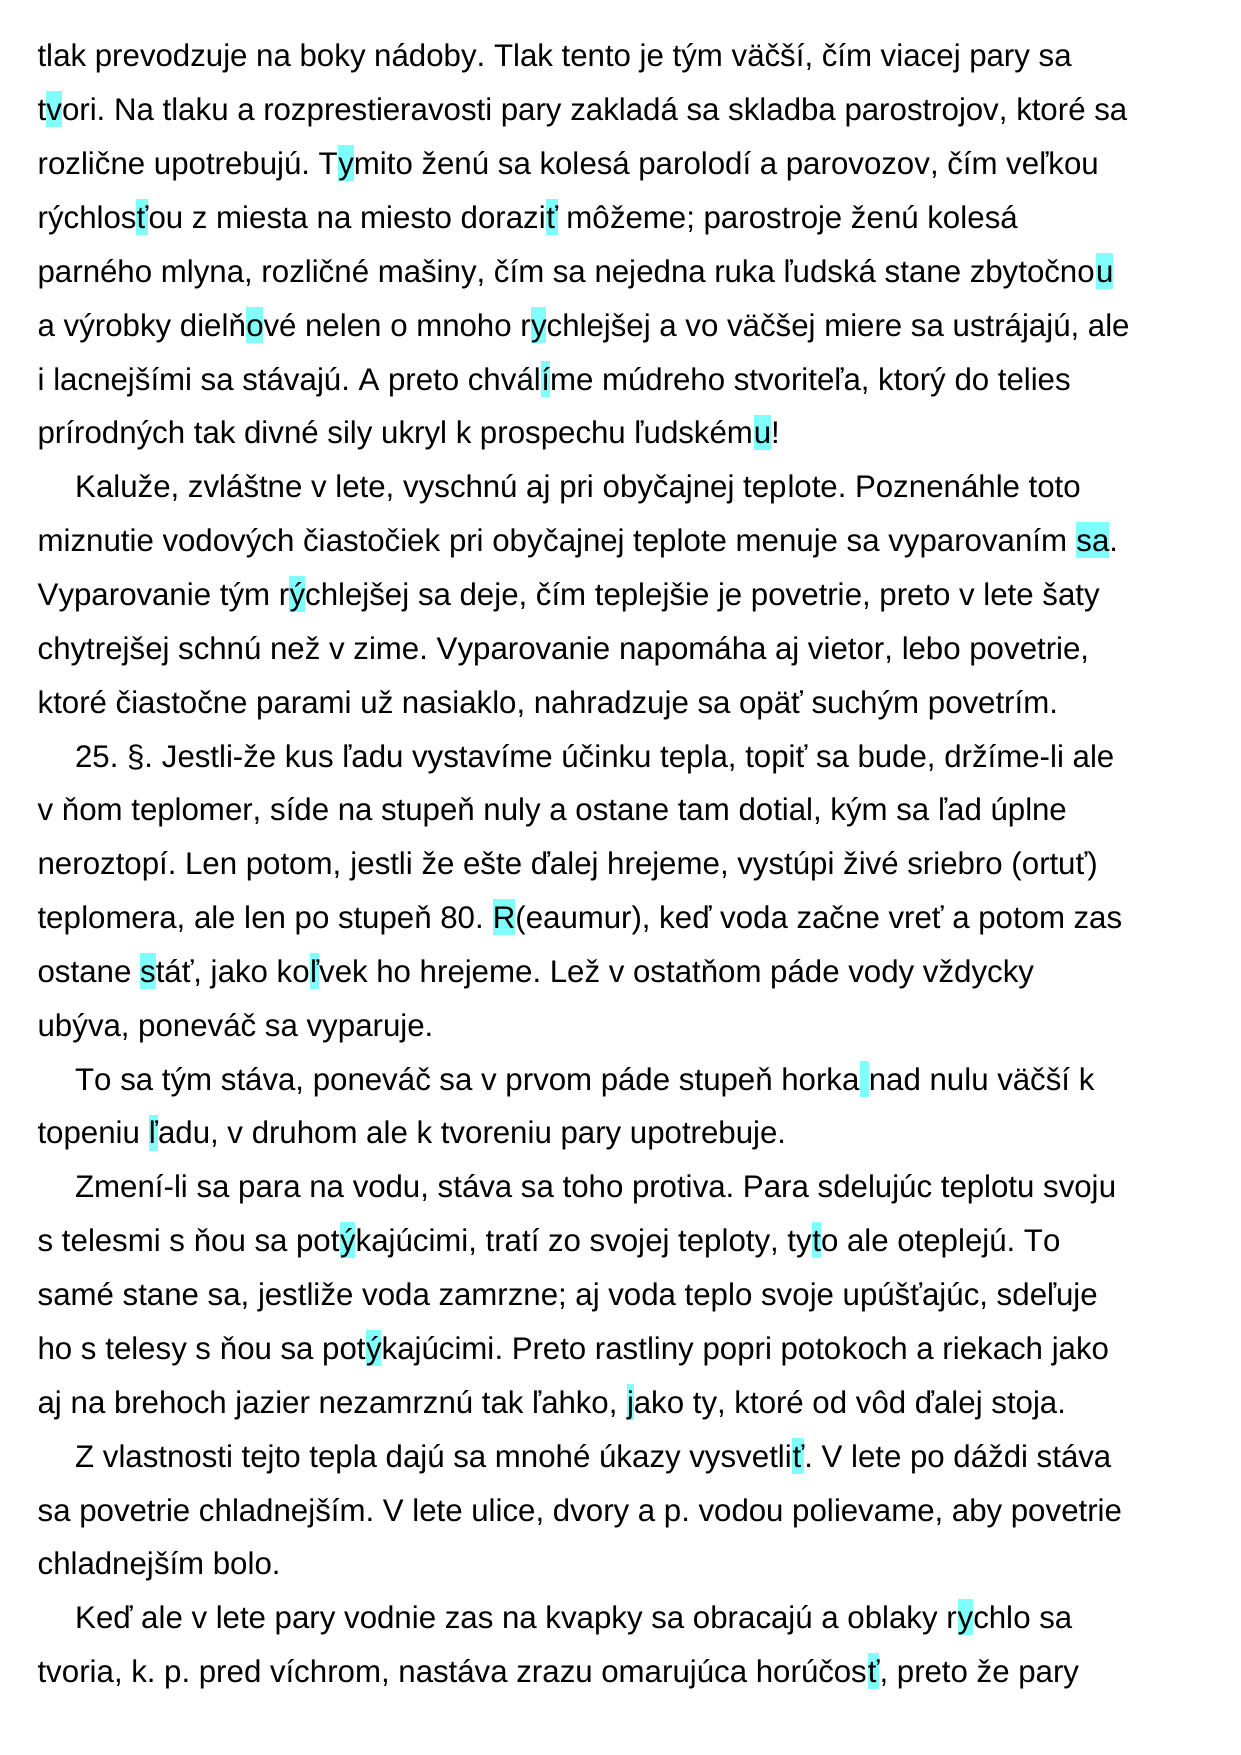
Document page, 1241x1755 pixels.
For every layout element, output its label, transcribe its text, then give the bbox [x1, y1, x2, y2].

text Kaluže, zvláštne v lete, vyschnú aj pri obyčajnej tep­lote. Poznenáhle toto miznutie vodových čiastočiek pri oby­čajnej teplote menuje sa vyparovaním sa. Vyparovanie tým rýchlejšej sa deje, čím teplejšie je povetrie, preto v lete šaty chytrejšej schnú než v zime. Vyparovanie napomáha aj vietor, lebo povetrie, ktoré čiastočne parami už nasiaklo, na­hradzuje sa opäť suchým povetrím. [37, 468, 1130, 720]
text Zmení-li sa para na vodu, stáva sa toho protiva. Para sdelujúc teplotu svoju s telesmi s ňou sa potýkajúcimi, tratí zo svojej teploty, tyto ale oteplejú. To samé stane sa, jestliže voda zamrzne; aj voda teplo svoje upúšťajúc, sdeľuje ho s telesy s ňou sa potýkajúcimi. Preto rastliny popri poto­koch a riekach jako aj na brehoch jazier nezamrznú tak ľahko, jako ty, ktoré od vôd ďalej stoja. [37, 1168, 1130, 1420]
text To sa tým stáva, poneváč sa v prvom páde stupeň horka nad nulu väčší k topeniu ľadu, v druhom ale k tvoreniu pary upotrebuje. [37, 1061, 1130, 1151]
text Z vlastnosti tejto tepla dajú sa mnohé úkazy vysvetliť. V lete po dáždi stáva sa povetrie chladnejším. V lete ulice, dvory a p. vodou polievame, aby povetrie chladnejším bolo. [37, 1438, 1130, 1581]
text Keď ale v lete pary vodnie zas na kvapky sa obracajú a oblaky rychlo sa tvoria, k. p. pred víchrom, nastáva zrazu omarujúca horúčosť, preto že pary [37, 1599, 1130, 1689]
text 25. §. Jestli-že kus ľadu vystavíme účinku tepla, topiť sa bude, držíme-li ale v ňom teplomer, síde na stupeň nuly a ostane tam dotial, kým sa ľad úplne neroztopí. Len potom, jestli že ešte ďalej hrejeme, vystúpi živé sriebro (ortuť) tep­lomera, ale len po stupeň 80. R(eaumur), keď voda začne vreť a potom zas ostane stáť, jako koľvek ho hrejeme. Lež v ostatňom páde vody vždycky ubýva, poneváč sa vyparuje. [37, 738, 1130, 1043]
text tlak prevodzuje na boky nádoby. Tlak tento je tým väčší, čím viacej pary sa tvori. Na tlaku a rozprestieravosti pary zakladá sa skladba parostrojov, ktoré sa rozlične upotrebujú. Tymito ženú sa kolesá parolodí a parovozov, čím veľkou rýchlosťou z miesta na miesto doraziť mô­žeme; parostroje ženú kolesá parného mlyna, rozličné mašiny, čím sa nejedna ruka ľudská stane zbytočnou a výrobky dielňové nelen o mnoho rychlejšej a vo väčšej miere sa ustrájajú, ale i lacnejšími sa stávajú. A preto chválíme múdreho stvoriteľa, ktorý do telies prírodných tak divné sily ukryl k prospechu ľudskému! [37, 37, 1130, 450]
